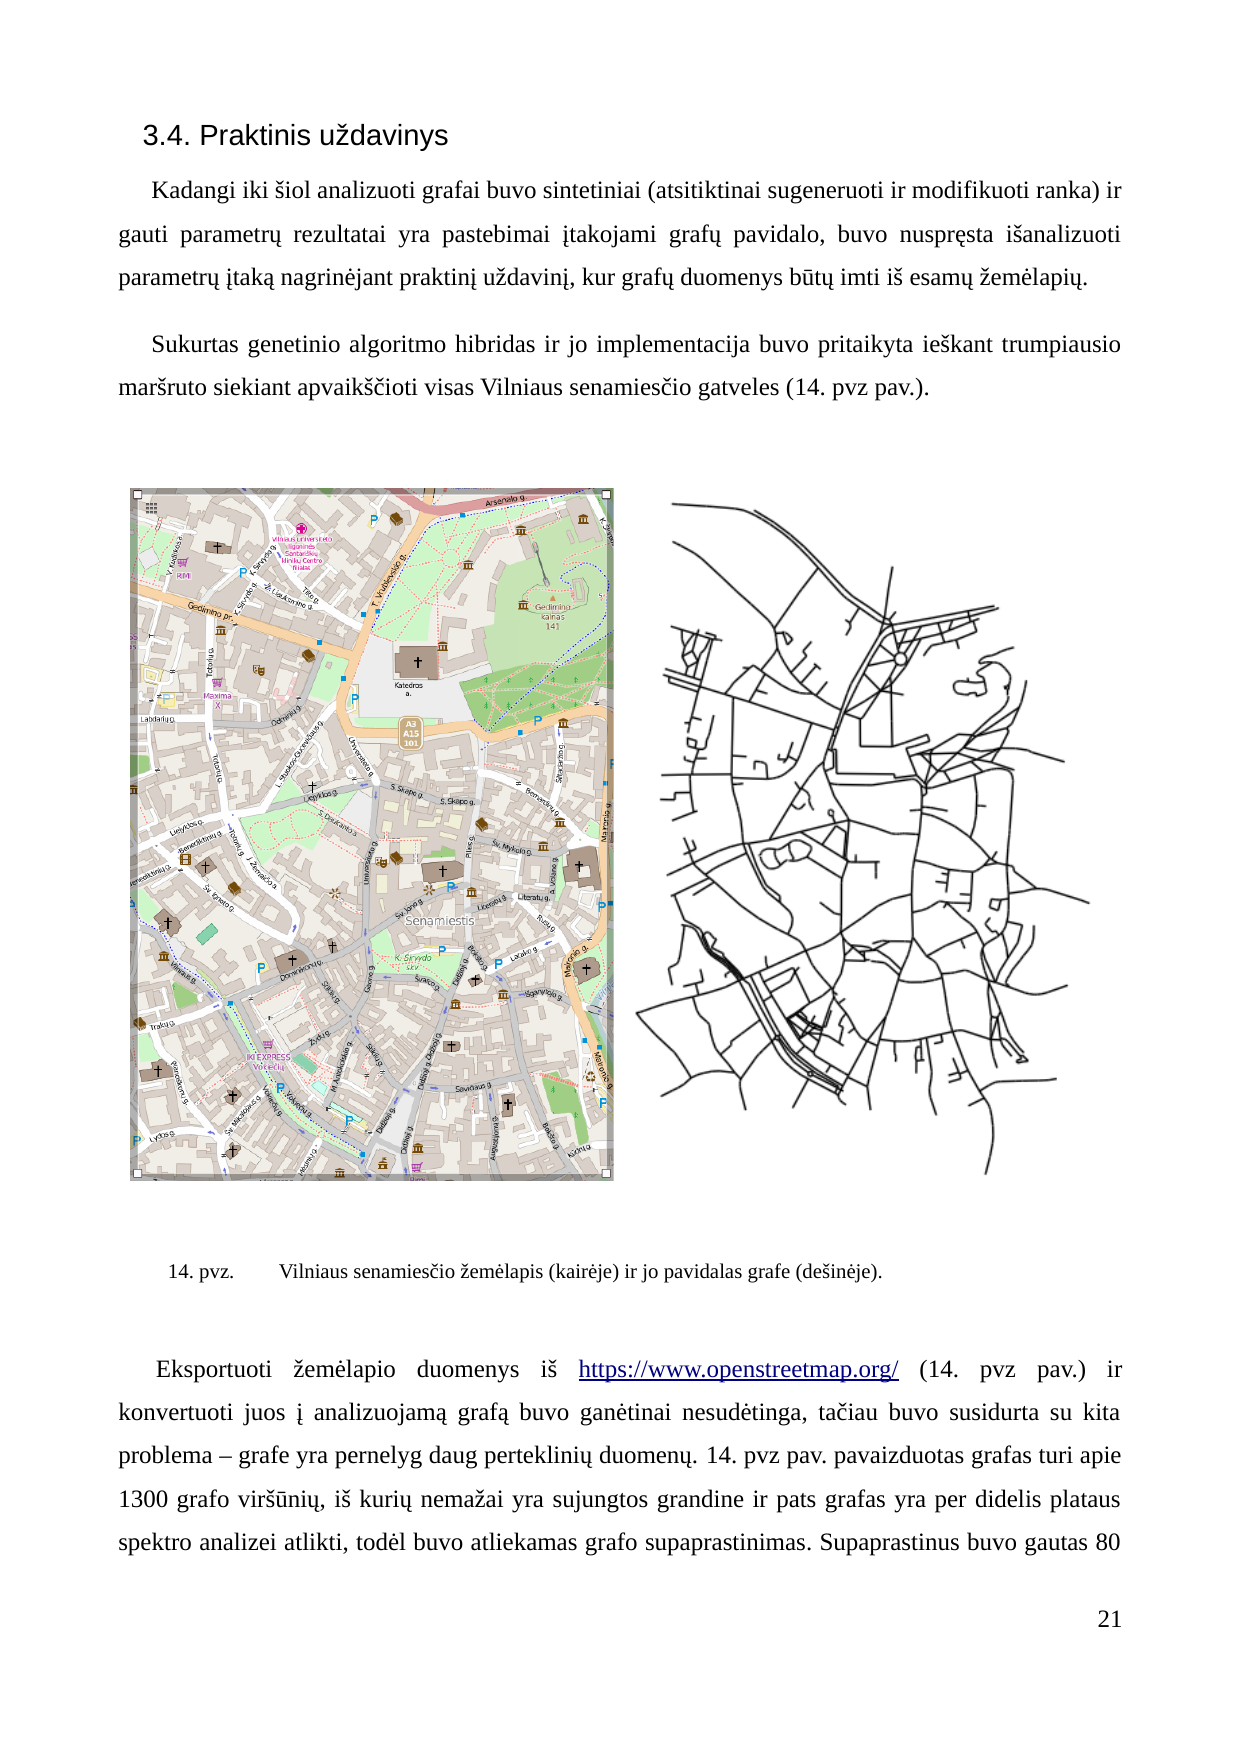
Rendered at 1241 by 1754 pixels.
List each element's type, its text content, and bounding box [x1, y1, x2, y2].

subtitle Praktinis uždavinys [118, 118, 1122, 152]
table_header [620, 445, 1116, 1193]
picture [130, 486, 614, 1181]
table_header [118, 439, 1122, 1193]
picture [625, 486, 1111, 1194]
text Kadangi iki šiol analizuoti grafai buvo sintetiniai (atsitiktinai sugeneruoti ir modifikuoti ranka) ir gauti parametrų rezultatai yra pastebimai įtakojami grafų pavidalo, buvo nuspręsta išanalizuoti parametrų įtaką nagrinėjant praktinį uždavinį, kur grafų duomenys būtų imti iš esamų žemėlapių. [118, 176, 1122, 291]
table_cell Vilniaus senamiesčio žemėlapis (kairėje) ir jo pavidalas grafe (dešinėje). [118, 1241, 1122, 1302]
table_header [620, 1194, 1116, 1235]
text Sukurtas genetinio algoritmo hibridas ir jo implementacija buvo pritaikyta ieškant trumpiausio maršruto siekiant apvaikščioti visas Vilniaus senamiesčio gatveles (14 pav.). [118, 329, 1122, 401]
table_header [118, 1194, 1122, 1241]
text Eksportuoti žemėlapio duomenys iš https://www.openstreetmap.org/ (14 pav.) ir konvertuoti juos į analizuojamą grafą buvo ganėtinai nesudėtinga, tačiau buvo susidurta su kita problema – grafe yra pernelyg daug perteklinių duomenų. 14 pav. pavaizduotas grafas turi apie 1300 grafo viršūnių, iš kurių nemažai yra sujungtos grandine ir pats grafas yra per didelis plataus spektro analizei atlikti, todėl buvo atliekamas grafo supaprastinimas. Supaprastinus buvo gautas 80 [118, 1354, 1122, 1556]
table_header [124, 445, 620, 1235]
